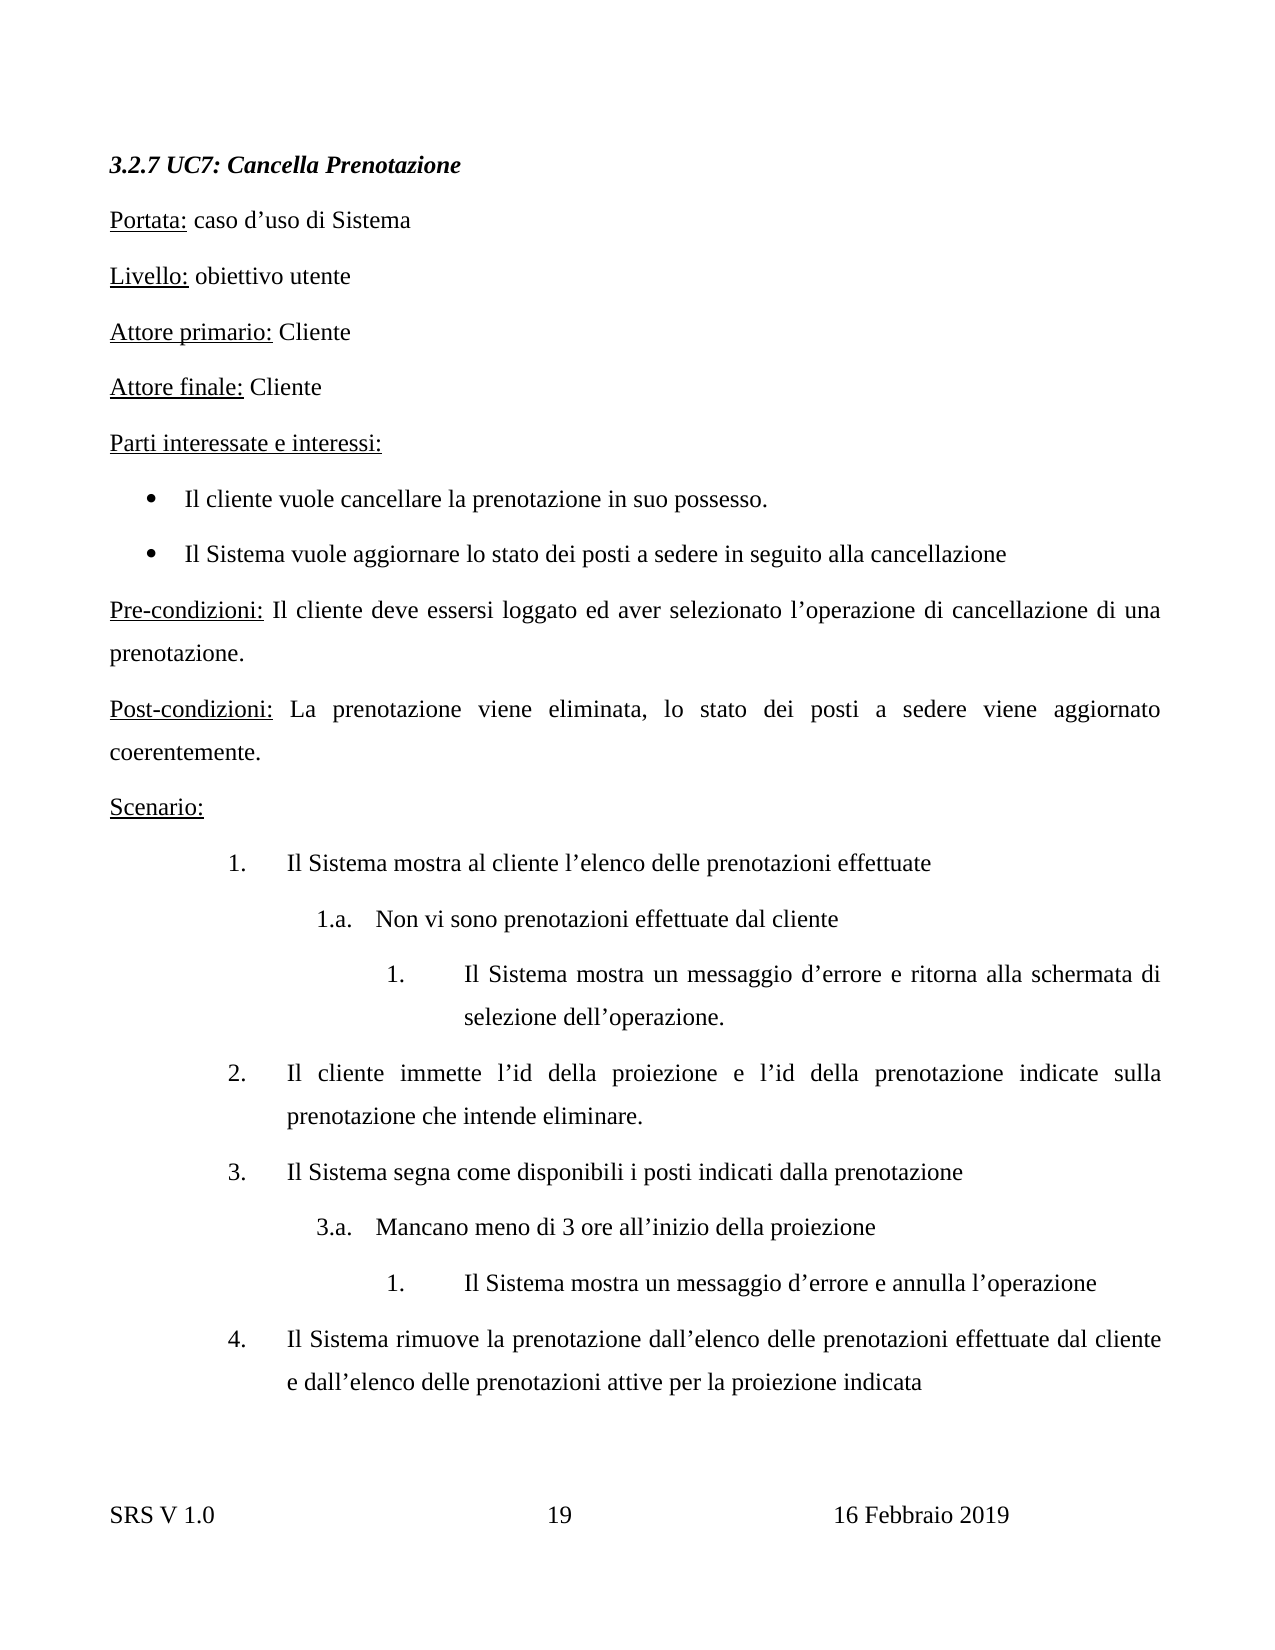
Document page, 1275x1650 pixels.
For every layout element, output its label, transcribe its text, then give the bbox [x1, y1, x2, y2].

list Il Sistema mostra un messaggio d’errore e annulla l’operazione [405, 1268, 1162, 1297]
list Il cliente vuole cancellare la prenotazione in suo possesso. [147, 484, 1162, 512]
text Scenario: [109, 792, 1162, 821]
list Il Sistema mostra al cliente l’elenco delle prenotazioni effettuate [228, 848, 1162, 877]
list Il cliente immette l’id della proiezione e l’id della prenotazione indicate sulla prenotazione che intende eliminare. [228, 1058, 1162, 1130]
subtitle 3.2.7 UC7: Cancella Prenotazione [109, 150, 1162, 179]
text Parti interessate e interessi: [109, 428, 1162, 457]
list Il Sistema rimuove la prenotazione dall’elenco delle prenotazioni effettuate dal cliente e dall’elenco delle prenotazioni attive per la proiezione indicata [228, 1324, 1162, 1396]
list Non vi sono prenotazioni effettuate dal cliente [316, 904, 1162, 932]
text Post-condizioni: La prenotazione viene eliminata, lo stato dei posti a sedere viene aggiornato coerentemente. [109, 694, 1162, 766]
list Il Sistema vuole aggiornare lo stato dei posti a sedere in seguito alla cancellazione [147, 539, 1162, 568]
text Attore primario: Cliente [109, 317, 1162, 346]
text Pre-condizioni: Il cliente deve essersi loggato ed aver selezionato l’operazione di cancellazione di una prenotazione. [109, 595, 1162, 667]
text Attore finale: Cliente [109, 372, 1162, 401]
text Portata: caso d’uso di Sistema [109, 206, 1162, 234]
list Il Sistema segna come disponibili i posti indicati dalla prenotazione [228, 1157, 1162, 1186]
text Livello: obiettivo utente [109, 261, 1162, 290]
list Mancano meno di 3 ore all’inizio della proiezione [316, 1212, 1162, 1241]
list Il Sistema mostra un messaggio d’errore e ritorna alla schermata di selezione dell’operazione. [405, 959, 1162, 1031]
